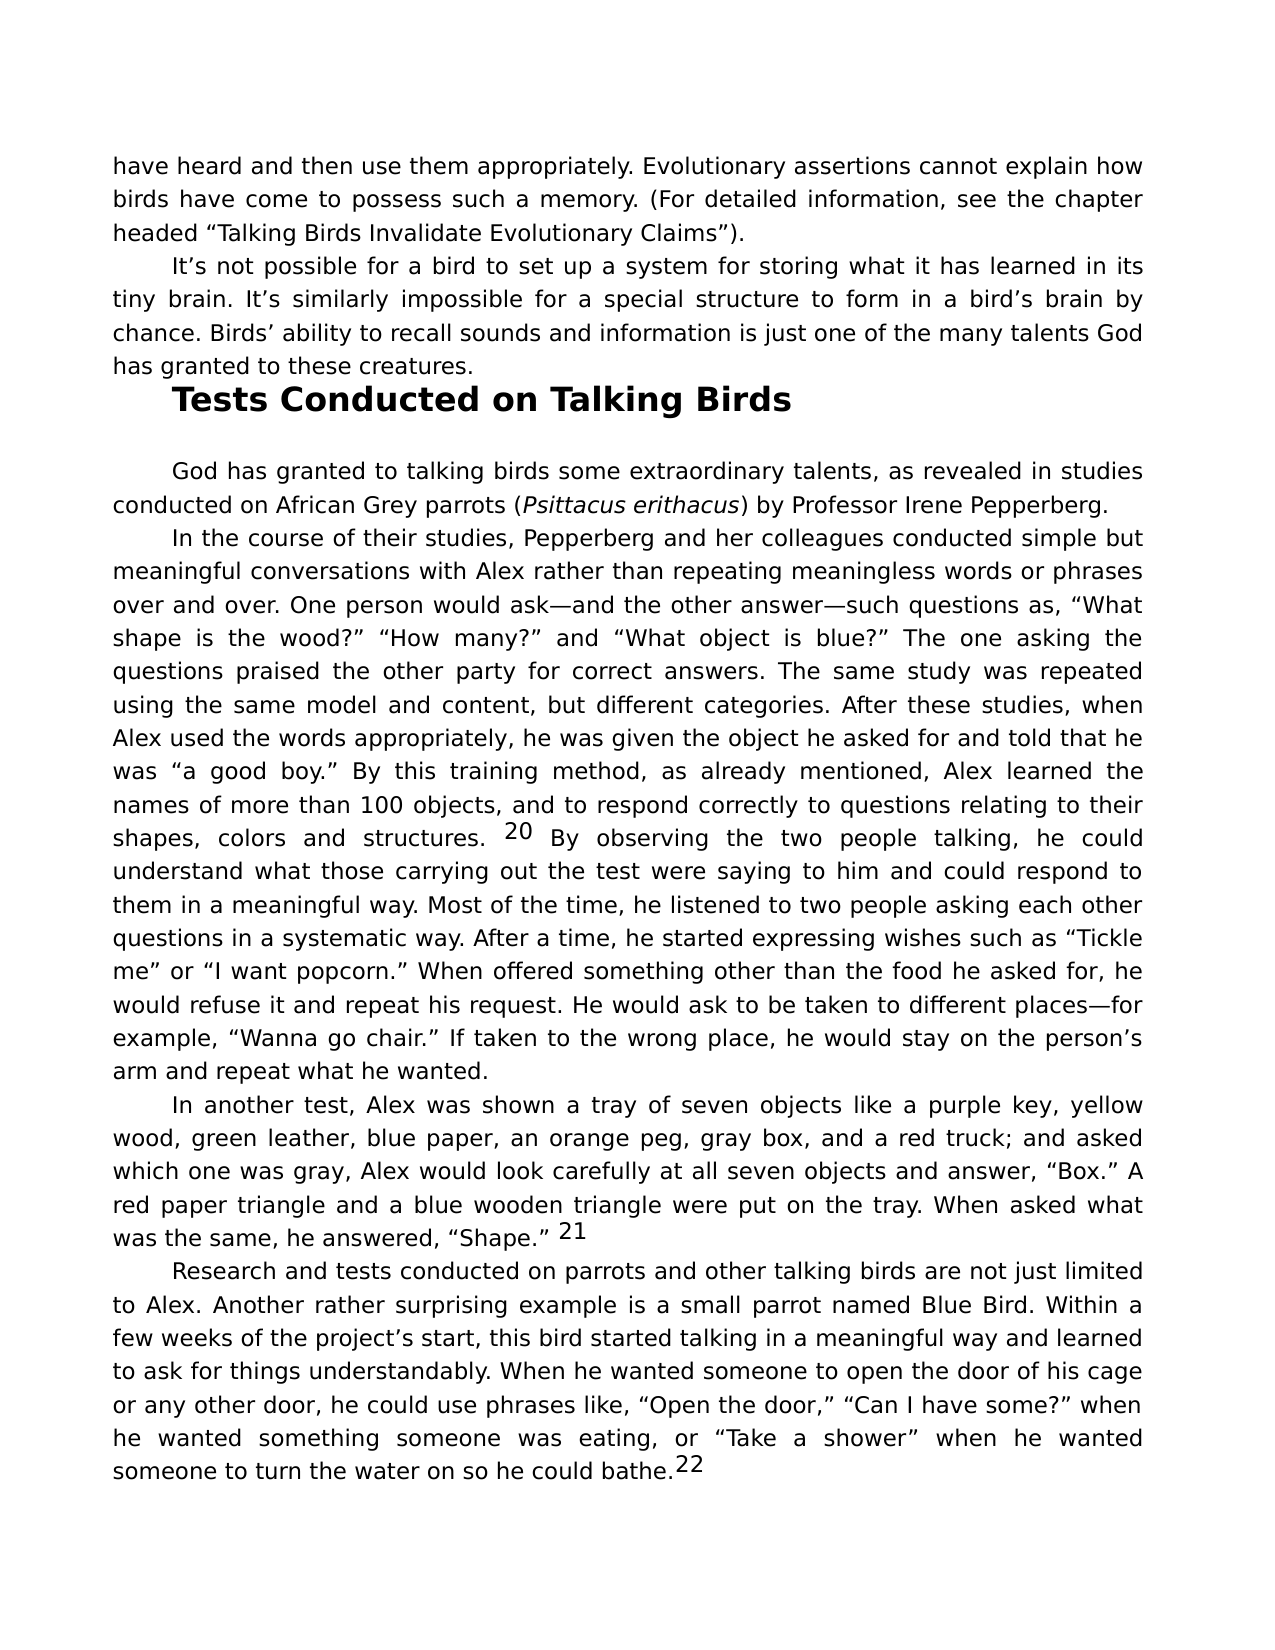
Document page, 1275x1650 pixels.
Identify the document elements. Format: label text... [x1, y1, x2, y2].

text Tests Conducted on Talking Birds [112, 381, 1145, 420]
text have heard and then use them appropriately. Evolutionary assertions cannot explain how birds have come to possess such a memory. (For detailed information, see the chapter headed “Talking Birds Invalidate Evolutionary Claims”). [112, 148, 1145, 248]
text In the course of their studies, Pepperberg and her colleagues conducted simple but meaningful conversations with Alex rather than repeating meaningless words or phrases over and over. One person would ask—and the other answer—such questions as, “What shape is the wood?” “How many?” and “What object is blue?” The one asking the questions praised the other party for correct answers. The same study was repeated using the same model and content, but different categories. After these studies, when Alex used the words appropriately, he was given the object he asked for and told that he was “a good boy.” By this training method, as already mentioned, Alex learned the names of more than 100 objects, and to respond correctly to questions relating to their shapes, colors and structures. 20 By observing the two people talking, he could understand what those carrying out the test were saying to him and could respond to them in a meaningful way. Most of the time, he listened to two people asking each other questions in a systematic way. After a time, he started expressing wishes such as “Tickle me” or “I want popcorn.” When offered something other than the food he asked for, he would refuse it and repeat his request. He would ask to be taken to different places—for example, “Wanna go chair.” If taken to the wrong place, he would stay on the person’s arm and repeat what he wanted. [112, 520, 1145, 1086]
text God has granted to talking birds some extraordinary talents, as revealed in studies conducted on African Grey parrots (Psittacus erithacus) by Professor Irene Pepperberg. [112, 453, 1145, 520]
text It’s not possible for a bird to set up a system for storing what it has learned in its tiny brain. It’s similarly impossible for a special structure to form in a bird’s brain by chance. Birds’ ability to recall sounds and information is just one of the many talents God has granted to these creatures. [112, 248, 1145, 381]
text In another test, Alex was shown a tray of seven objects like a purple key, yellow wood, green leather, blue paper, an orange peg, gray box, and a red truck; and asked which one was gray, Alex would look carefully at all seven objects and answer, “Box.” A red paper triangle and a blue wooden triangle were put on the tray. When asked what was the same, he answered, “Shape.” 21 [112, 1086, 1145, 1253]
text Research and tests conducted on parrots and other talking birds are not just limited to Alex. Another rather surprising example is a small parrot named Blue Bird. Within a few weeks of the project’s start, this bird started talking in a meaningful way and learned to ask for things understandably. When he wanted someone to open the door of his cage or any other door, he could use phrases like, “Open the door,” “Can I have some?” when he wanted something someone was eating, or “Take a shower” when he wanted someone to turn the water on so he could bathe.22 [112, 1253, 1145, 1486]
